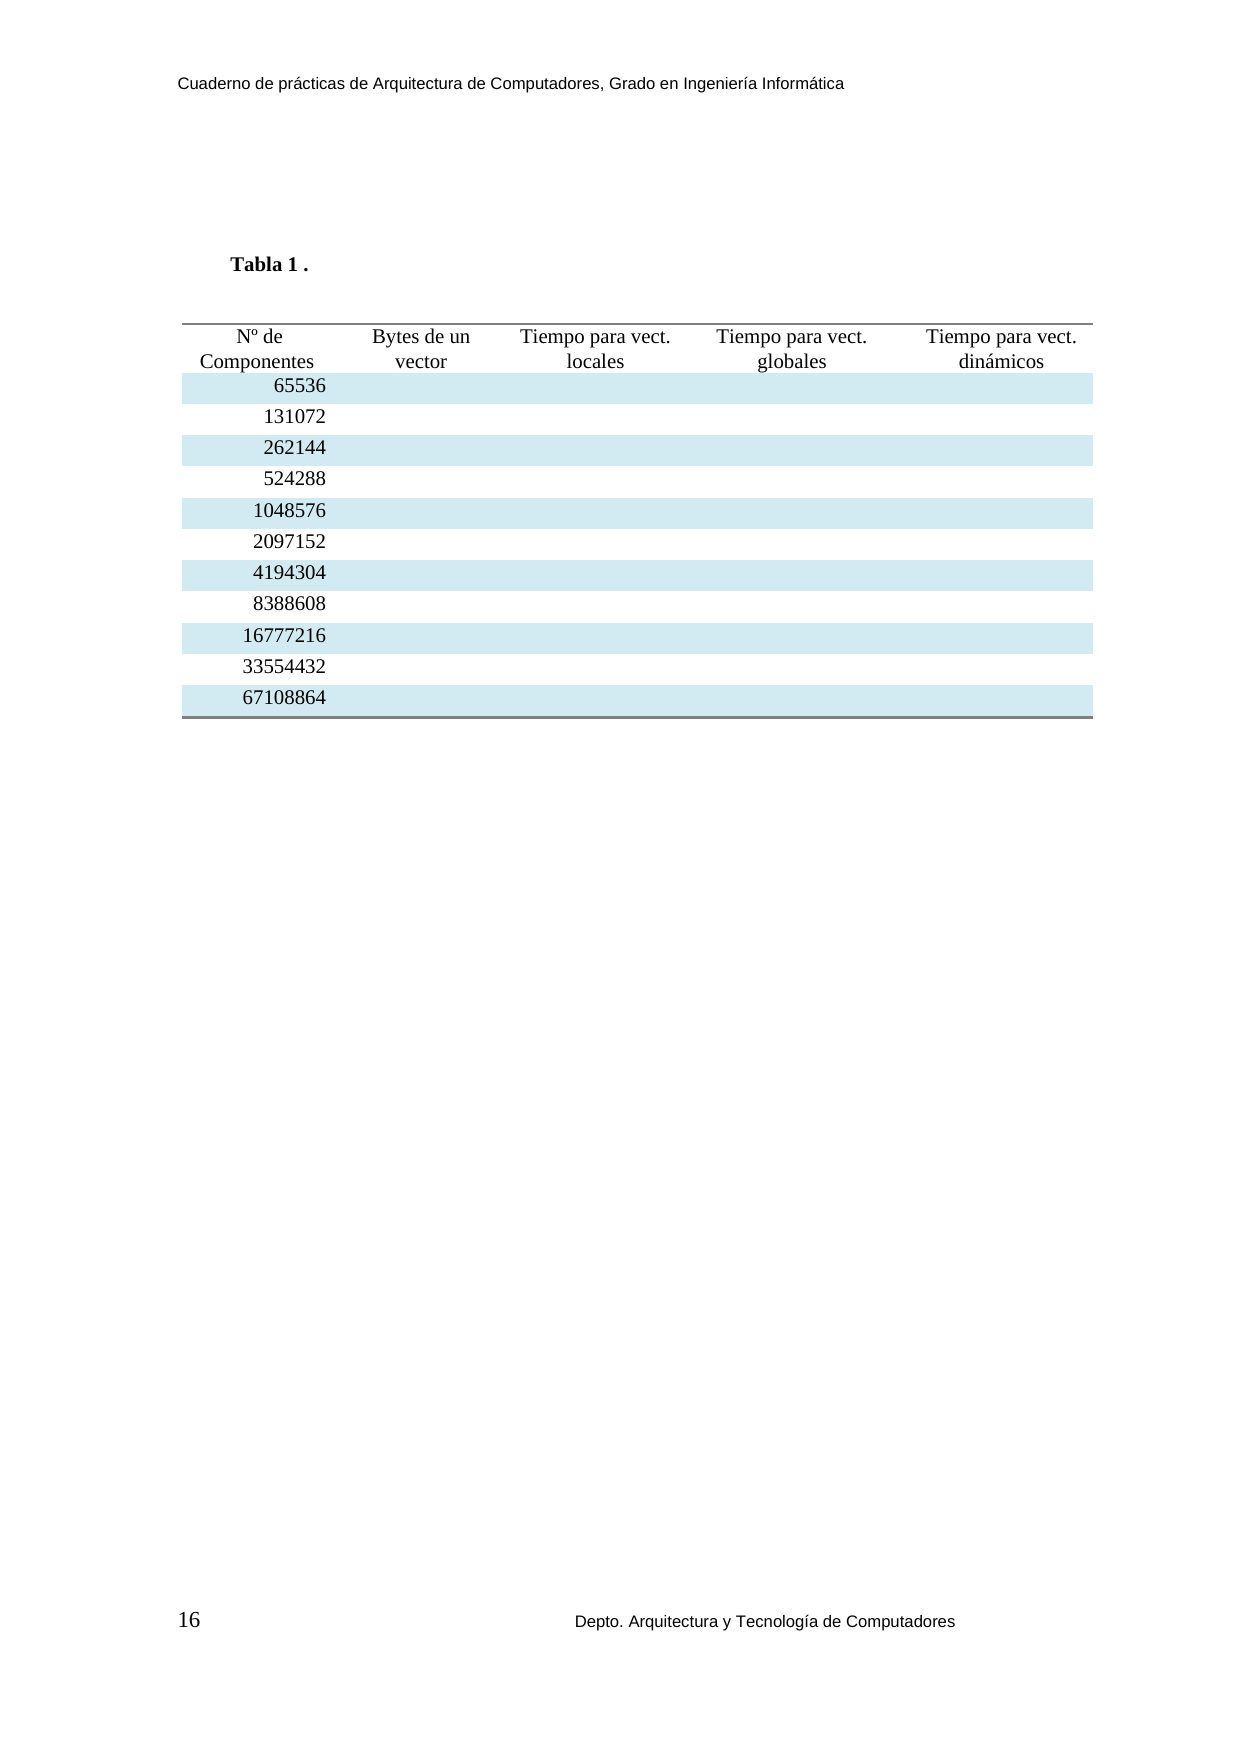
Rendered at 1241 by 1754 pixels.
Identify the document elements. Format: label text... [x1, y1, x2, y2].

table_cell [337, 529, 505, 560]
table_cell 4194304 [182, 560, 337, 591]
table_cell [686, 498, 898, 529]
table_cell [337, 466, 505, 498]
table_header Tiempo para vect. globales [686, 325, 898, 373]
table_cell [898, 591, 1093, 623]
table_cell [505, 529, 686, 560]
table_cell [337, 654, 505, 685]
table_cell [898, 685, 1093, 716]
table_cell [686, 623, 898, 654]
table_cell [337, 685, 505, 716]
table_cell 1048576 [182, 498, 337, 529]
table_cell 131072 [182, 404, 337, 435]
table_cell [505, 623, 686, 654]
table_cell [898, 529, 1093, 560]
table_cell [505, 591, 686, 623]
table_cell 67108864 [182, 685, 337, 716]
table_cell [337, 404, 505, 435]
table_cell [337, 498, 505, 529]
table_cell 262144 [182, 435, 337, 466]
table_cell [898, 654, 1093, 685]
table_cell [686, 466, 898, 498]
table_cell [898, 466, 1093, 498]
table_cell [686, 591, 898, 623]
table_cell [505, 560, 686, 591]
table_header Tiempo para vect. dinámicos [898, 325, 1093, 373]
table_header [144, 227, 1092, 276]
table_cell [898, 435, 1093, 466]
table_cell [686, 404, 898, 435]
table_cell 2097152 [182, 529, 337, 560]
table_cell [505, 654, 686, 685]
table_cell [505, 373, 686, 404]
table_cell [686, 560, 898, 591]
table_cell 16777216 [182, 623, 337, 654]
table_cell 65536 [182, 373, 337, 404]
table_cell [337, 373, 505, 404]
table_cell [686, 529, 898, 560]
table_cell [337, 435, 505, 466]
table_cell [337, 560, 505, 591]
table_header Tiempo para vect. locales [505, 325, 686, 373]
table_cell [505, 404, 686, 435]
table_cell [144, 276, 1092, 315]
table_cell [505, 466, 686, 498]
table_cell [686, 685, 898, 716]
table_cell [898, 560, 1093, 591]
table_cell [337, 591, 505, 623]
table_cell [898, 373, 1093, 404]
table_cell [505, 435, 686, 466]
table_cell 33554432 [182, 654, 337, 685]
table_cell [505, 685, 686, 716]
table_cell [898, 623, 1093, 654]
table_cell [686, 373, 898, 404]
table_cell [686, 435, 898, 466]
table_cell [686, 654, 898, 685]
table_header Nº de Componentes [182, 325, 337, 373]
table_cell 524288 [182, 466, 337, 498]
table_cell [898, 498, 1093, 529]
table_cell 8388608 [182, 591, 337, 623]
table_cell [898, 404, 1093, 435]
table_cell [505, 498, 686, 529]
table_cell [337, 623, 505, 654]
table_header Bytes de un vector [337, 325, 505, 373]
